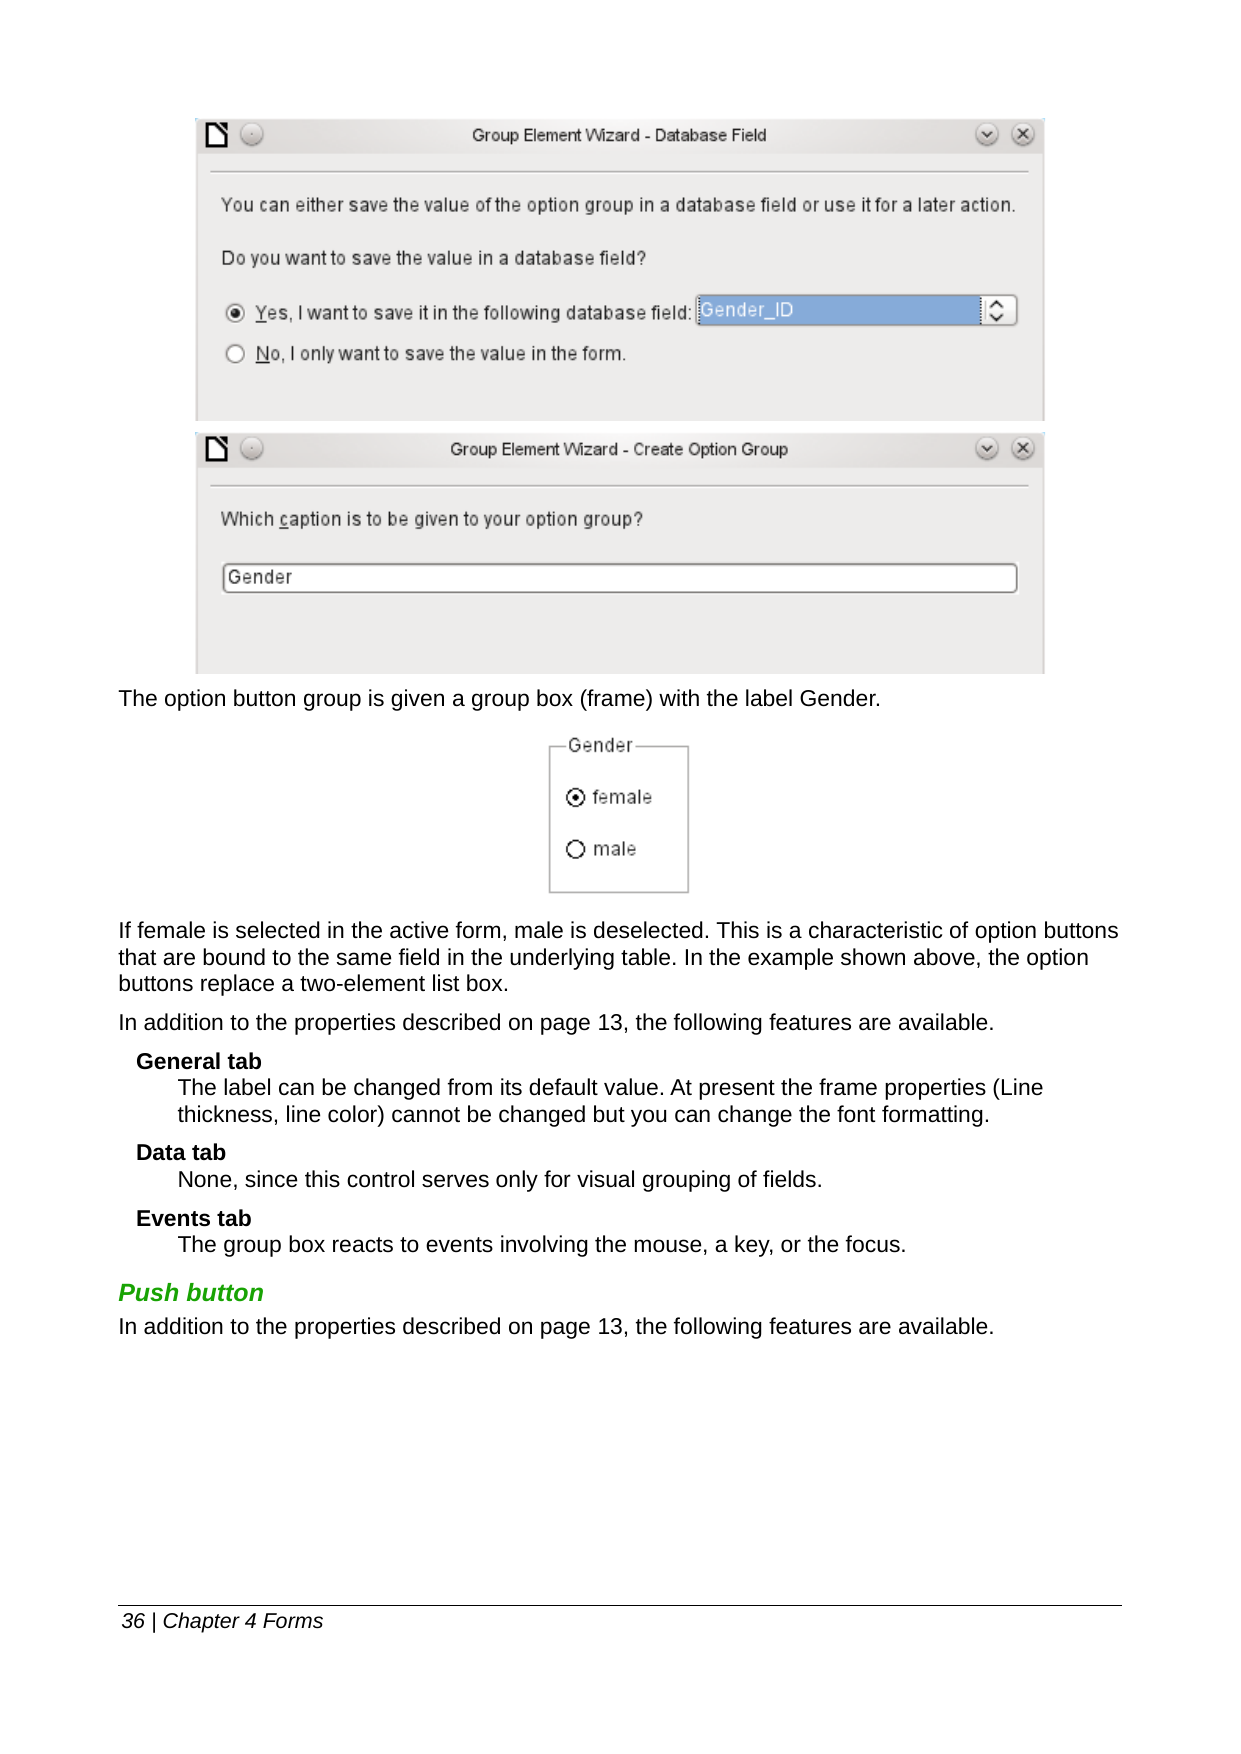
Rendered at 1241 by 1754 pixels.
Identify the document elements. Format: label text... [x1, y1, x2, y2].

text General tab [136, 1048, 1122, 1074]
subtitle Push button [118, 1278, 1122, 1307]
text None, since this control serves only for visual grouping of fields. [177, 1166, 1122, 1192]
text If female is selected in the active form, male is deselected. This is a characteristic of option buttons that are bound to the same field in the underlying table. In the example shown above, the option buttons replace a two-element list box. [118, 917, 1122, 996]
text Events tab [136, 1204, 1122, 1231]
text In addition to the properties described on page 13, the following features are available. [118, 1009, 1122, 1035]
text The label can be changed from its default value. At present the frame properties (Line thickness, line color) cannot be changed but you can change the font formatting. [177, 1074, 1122, 1127]
text The option button group is given a group box (frame) with the label Gender. [118, 685, 1122, 712]
picture [195, 118, 1045, 421]
picture [195, 432, 1045, 674]
picture [535, 724, 705, 906]
text In addition to the properties described on page 13, the following features are available. [118, 1313, 1122, 1339]
text The group box reacts to events involving the mouse, a key, or the focus. [177, 1231, 1122, 1257]
text Data tab [136, 1139, 1122, 1166]
